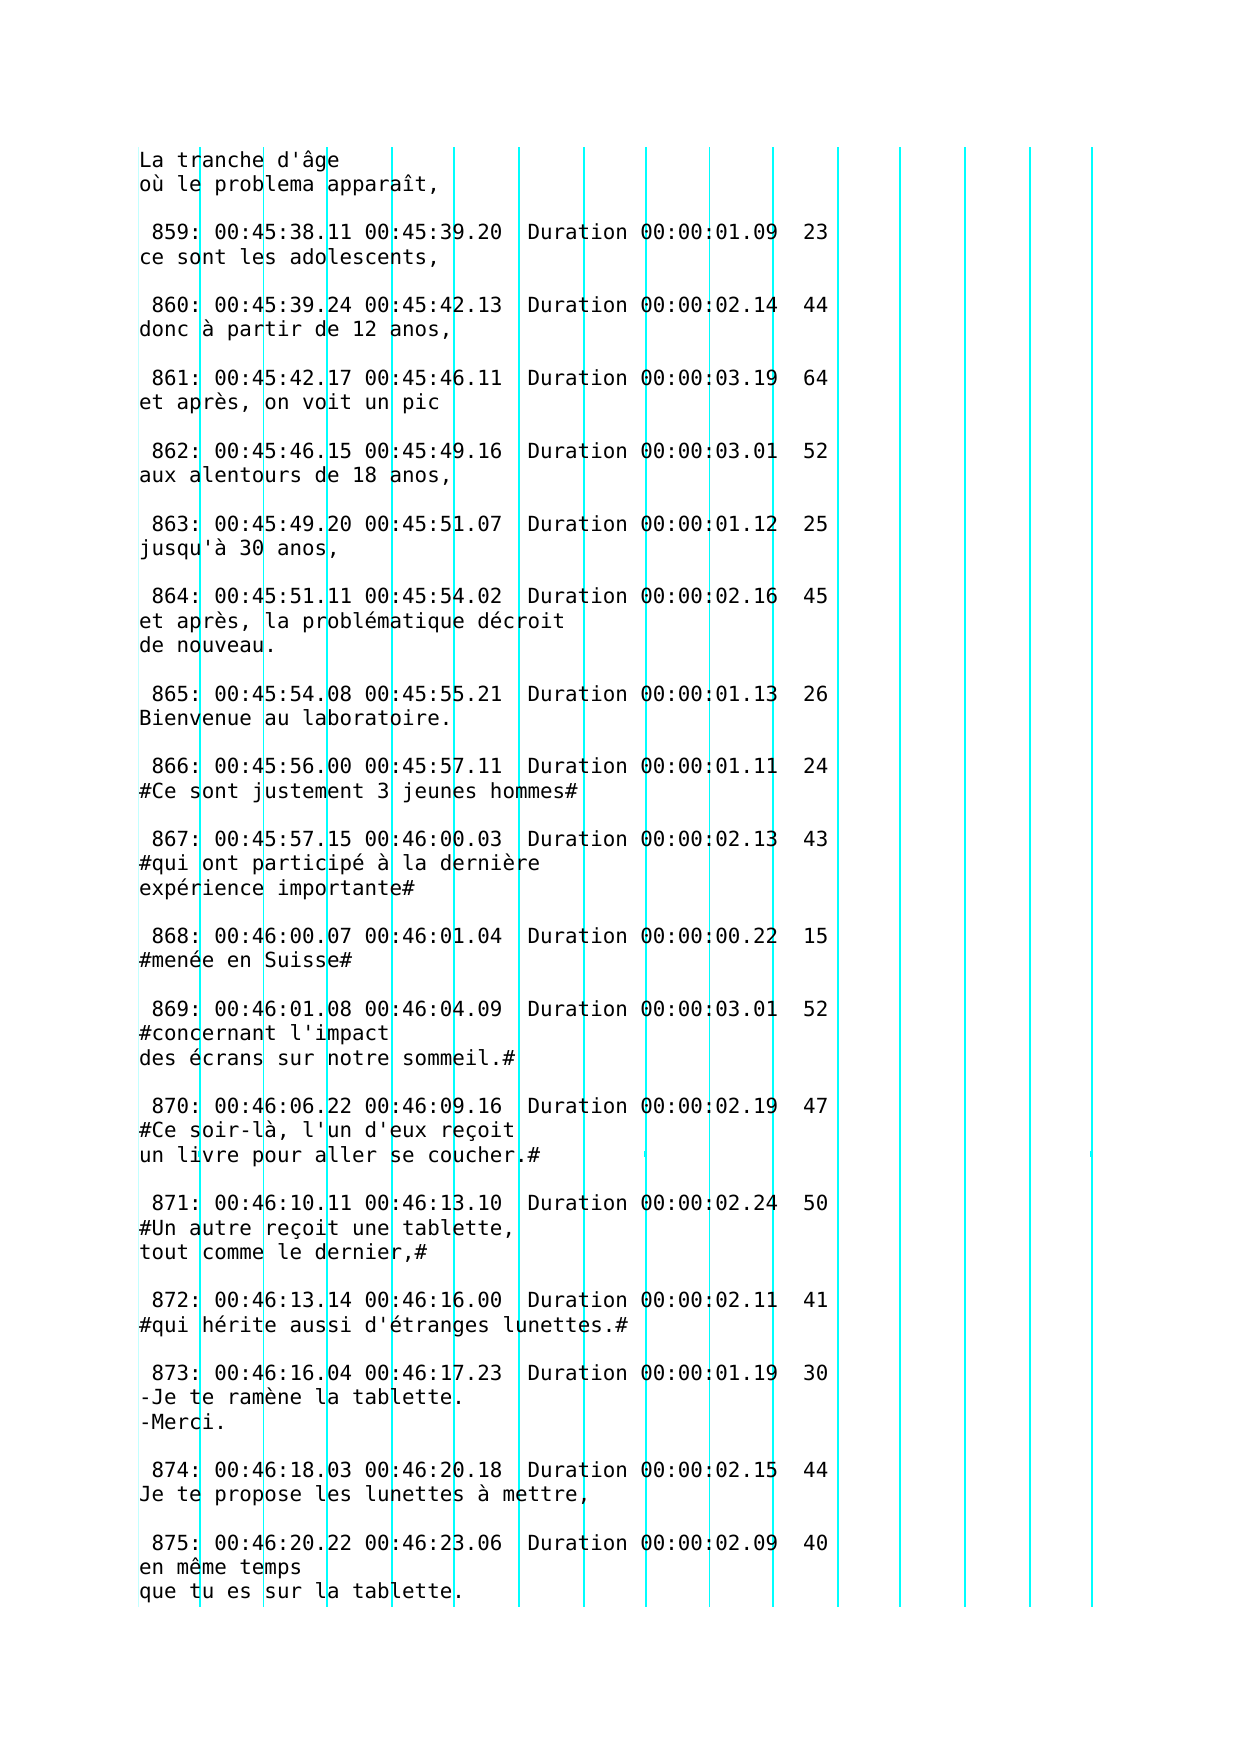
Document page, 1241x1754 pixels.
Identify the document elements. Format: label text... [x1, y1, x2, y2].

text 864: 00:45:51.11 00:45:54.02 Duration 00:00:02.16 45 [139, 584, 1101, 609]
text 867: 00:45:57.15 00:46:00.03 Duration 00:00:02.13 43 [139, 827, 1101, 851]
text #Un autre reçoit une tablette, [139, 1216, 1101, 1240]
text La tranche d'âge [139, 148, 1101, 172]
text #concernant l'impact [139, 1021, 1101, 1046]
text où le problema apparaît, [139, 172, 1101, 196]
text aux alentours de 18 anos, [139, 463, 1101, 487]
text un livre pour aller se coucher.# [139, 1143, 1101, 1167]
text #Ce soir-là, l'un d'eux reçoit [139, 1118, 1101, 1143]
text 874: 00:46:18.03 00:46:20.18 Duration 00:00:02.15 44 [139, 1458, 1101, 1482]
text 863: 00:45:49.20 00:45:51.07 Duration 00:00:01.12 25 [139, 512, 1101, 536]
text de nouveau. [139, 633, 1101, 657]
text 869: 00:46:01.08 00:46:04.09 Duration 00:00:03.01 52 [139, 997, 1101, 1021]
text 866: 00:45:56.00 00:45:57.11 Duration 00:00:01.11 24 [139, 754, 1101, 779]
text 870: 00:46:06.22 00:46:09.16 Duration 00:00:02.19 47 [139, 1094, 1101, 1118]
text 873: 00:46:16.04 00:46:17.23 Duration 00:00:01.19 30 [139, 1361, 1101, 1385]
text 860: 00:45:39.24 00:45:42.13 Duration 00:00:02.14 44 [139, 293, 1101, 317]
text des écrans sur notre sommeil.# [139, 1046, 1101, 1070]
text 861: 00:45:42.17 00:45:46.11 Duration 00:00:03.19 64 [139, 366, 1101, 390]
text 872: 00:46:13.14 00:46:16.00 Duration 00:00:02.11 41 [139, 1288, 1101, 1313]
text jusqu'à 30 anos, [139, 536, 1101, 560]
text -Merci. [139, 1410, 1101, 1434]
picture [138, 147, 1102, 1607]
text donc à partir de 12 anos, [139, 317, 1101, 342]
text que tu es sur la tablette. [139, 1579, 1101, 1604]
text -Je te ramène la tablette. [139, 1385, 1101, 1410]
text 859: 00:45:38.11 00:45:39.20 Duration 00:00:01.09 23 [139, 220, 1101, 245]
text #menée en Suisse# [139, 948, 1101, 973]
text 875: 00:46:20.22 00:46:23.06 Duration 00:00:02.09 40 [139, 1531, 1101, 1555]
text et après, la problématique décroit [139, 609, 1101, 633]
text #Ce sont justement 3 jeunes hommes# [139, 779, 1101, 803]
text Je te propose les lunettes à mettre, [139, 1482, 1101, 1507]
text 868: 00:46:00.07 00:46:01.04 Duration 00:00:00.22 15 [139, 924, 1101, 948]
text 865: 00:45:54.08 00:45:55.21 Duration 00:00:01.13 26 [139, 682, 1101, 706]
text 862: 00:45:46.15 00:45:49.16 Duration 00:00:03.01 52 [139, 439, 1101, 463]
text ce sont les adolescents, [139, 245, 1101, 269]
text #qui ont participé à la dernière [139, 851, 1101, 876]
text tout comme le dernier,# [139, 1240, 1101, 1264]
text en même temps [139, 1555, 1101, 1579]
text #qui hérite aussi d'étranges lunettes.# [139, 1313, 1101, 1337]
text Bienvenue au laboratoire. [139, 706, 1101, 730]
text et après, on voit un pic [139, 390, 1101, 414]
text expérience importante# [139, 876, 1101, 900]
text 871: 00:46:10.11 00:46:13.10 Duration 00:00:02.24 50 [139, 1191, 1101, 1216]
